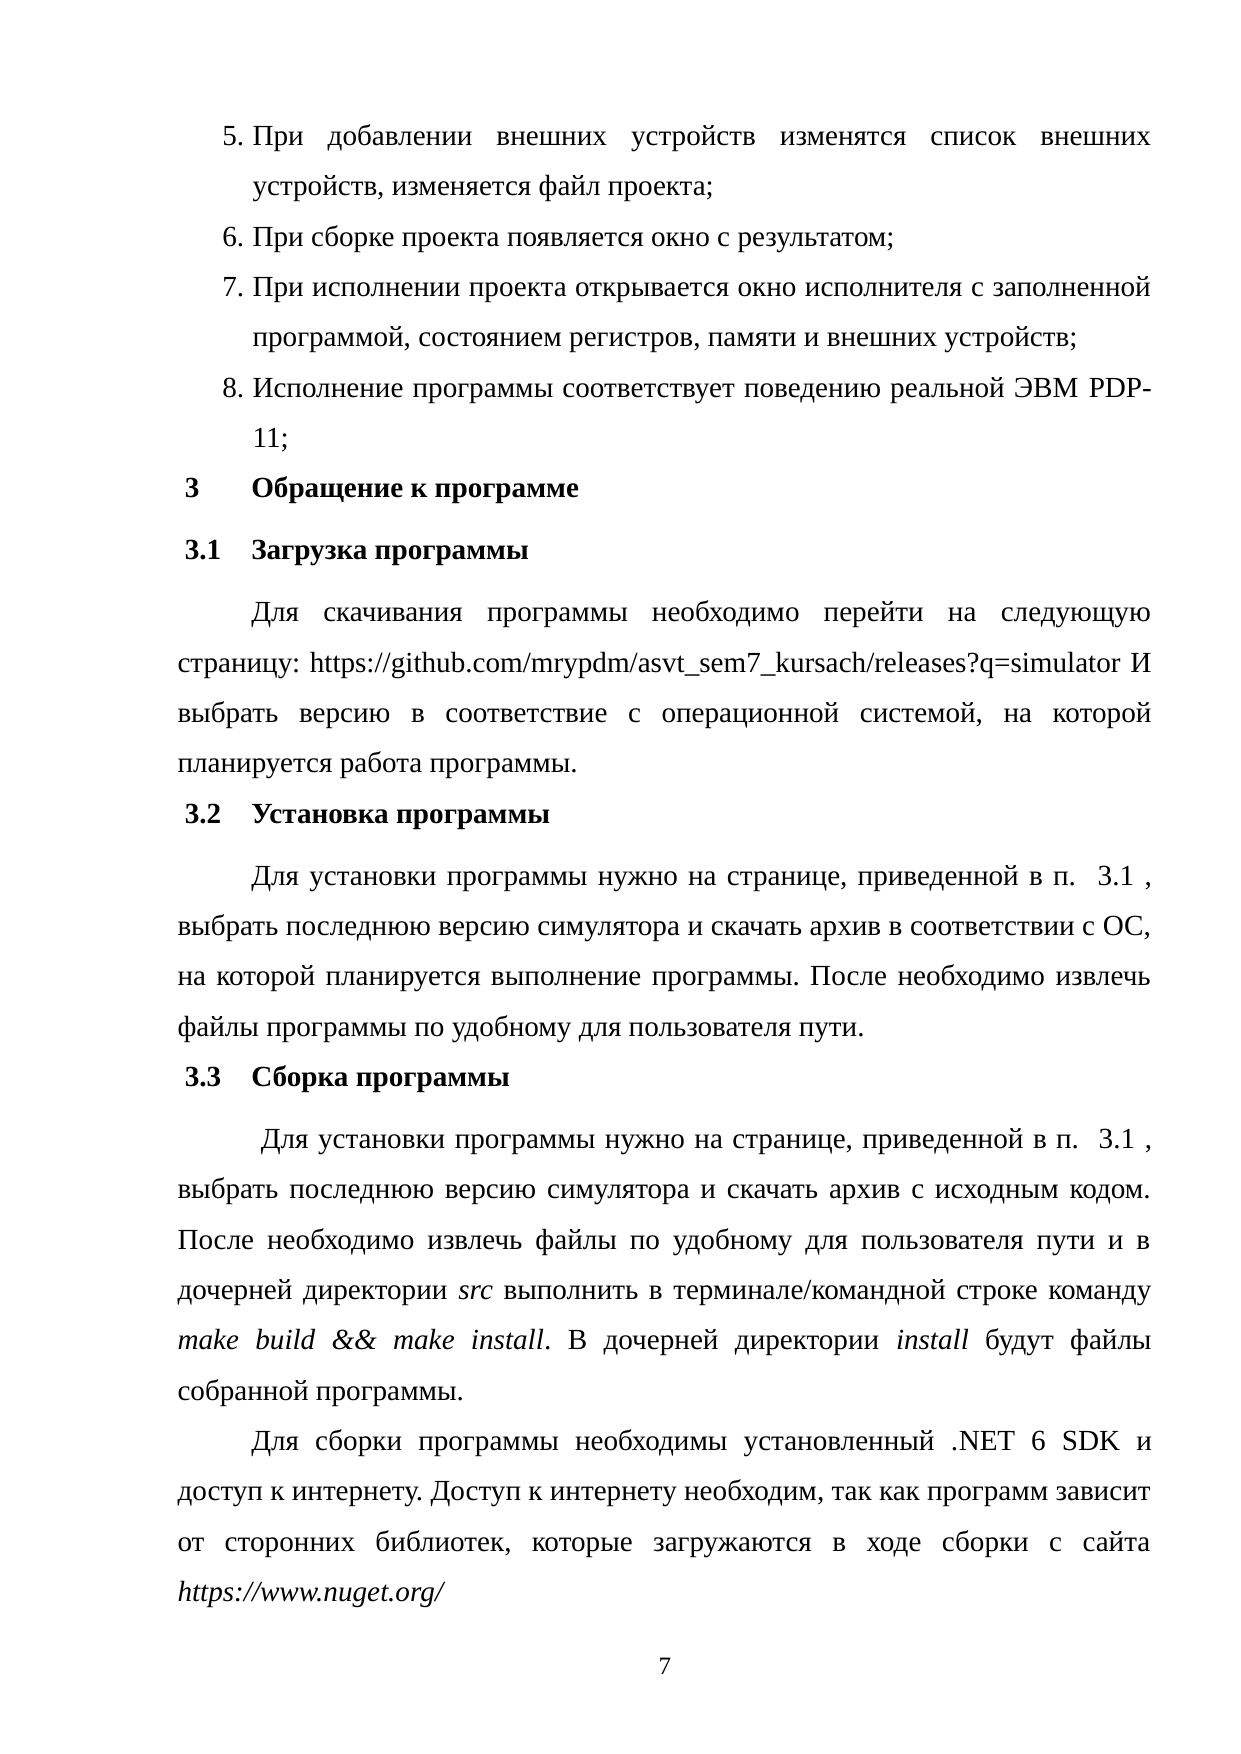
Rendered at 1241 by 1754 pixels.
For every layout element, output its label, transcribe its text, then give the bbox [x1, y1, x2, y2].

subtitle Обращение к программе [177, 470, 1152, 504]
list При исполнении проекта открывается окно исполнителя с заполненной программой, состоянием регистров, памяти и внешних устройств; [215, 269, 1152, 353]
subtitle Установка программы [177, 796, 1152, 829]
subtitle Сборка программы [177, 1059, 1152, 1093]
text Для установки программы нужно на странице, приведенной в п. 3.1 , выбрать последнюю версию симулятора и скачать архив с исходным кодом. После необходимо извлечь файлы по удобному для пользователя пути и в дочерней директории src выполнить в терминале/командной строке команду make build && make install. В дочерней директории install будут файлы собранной программы. [177, 1121, 1152, 1406]
text Для скачивания программы необходимо перейти на следующую страницу: https://github.com/mrypdm/asvt_sem7_kursach/releases?q=simulator И выбрать версию в соответствие с операционной системой, на которой планируется работа программы. [177, 594, 1152, 779]
text Для сборки программы необходимы установленный .NET 6 SDK и доступ к интернету. Доступ к интернету необходим, так как программ зависит от сторонних библиотек, которые загружаются в ходе сборки с сайта https://www.nuget.org/ [177, 1423, 1152, 1607]
subtitle Загрузка программы [177, 532, 1152, 566]
list При сборке проекта появляется окно с результатом; [215, 219, 1152, 252]
text Для установки программы нужно на странице, приведенной в п. 3.1 , выбрать последнюю версию симулятора и скачать архив в соответствии с ОС, на которой планируется выполнение программы. После необходимо извлечь файлы программы по удобному для пользователя пути. [177, 858, 1152, 1042]
list При добавлении внешних устройств изменятся список внешних устройств, изменяется файл проекта; [215, 118, 1152, 202]
list Исполнение программы соответствует поведению реальной ЭВМ PDP-11; [215, 370, 1152, 453]
